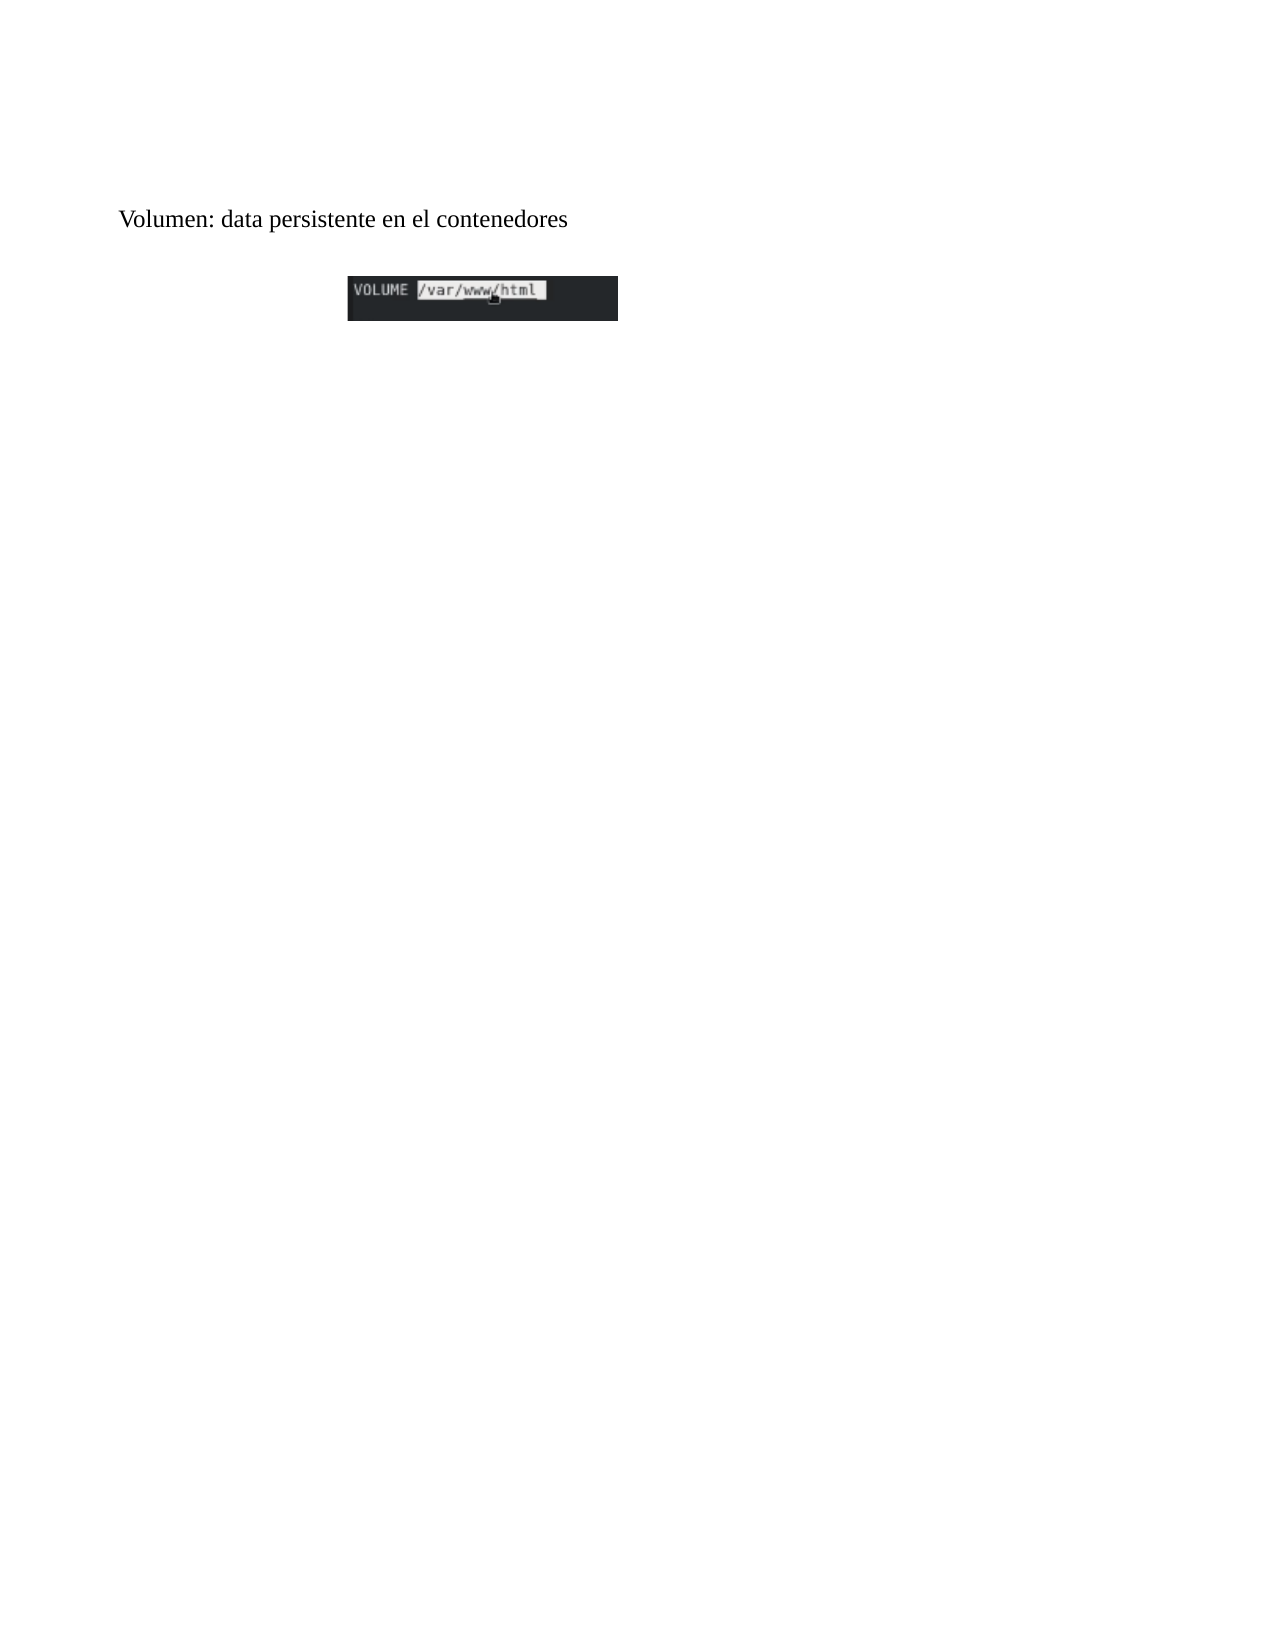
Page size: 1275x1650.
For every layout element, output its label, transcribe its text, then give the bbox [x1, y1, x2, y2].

text Volumen: data persistente en el contenedores [118, 204, 1157, 233]
picture [347, 276, 618, 321]
